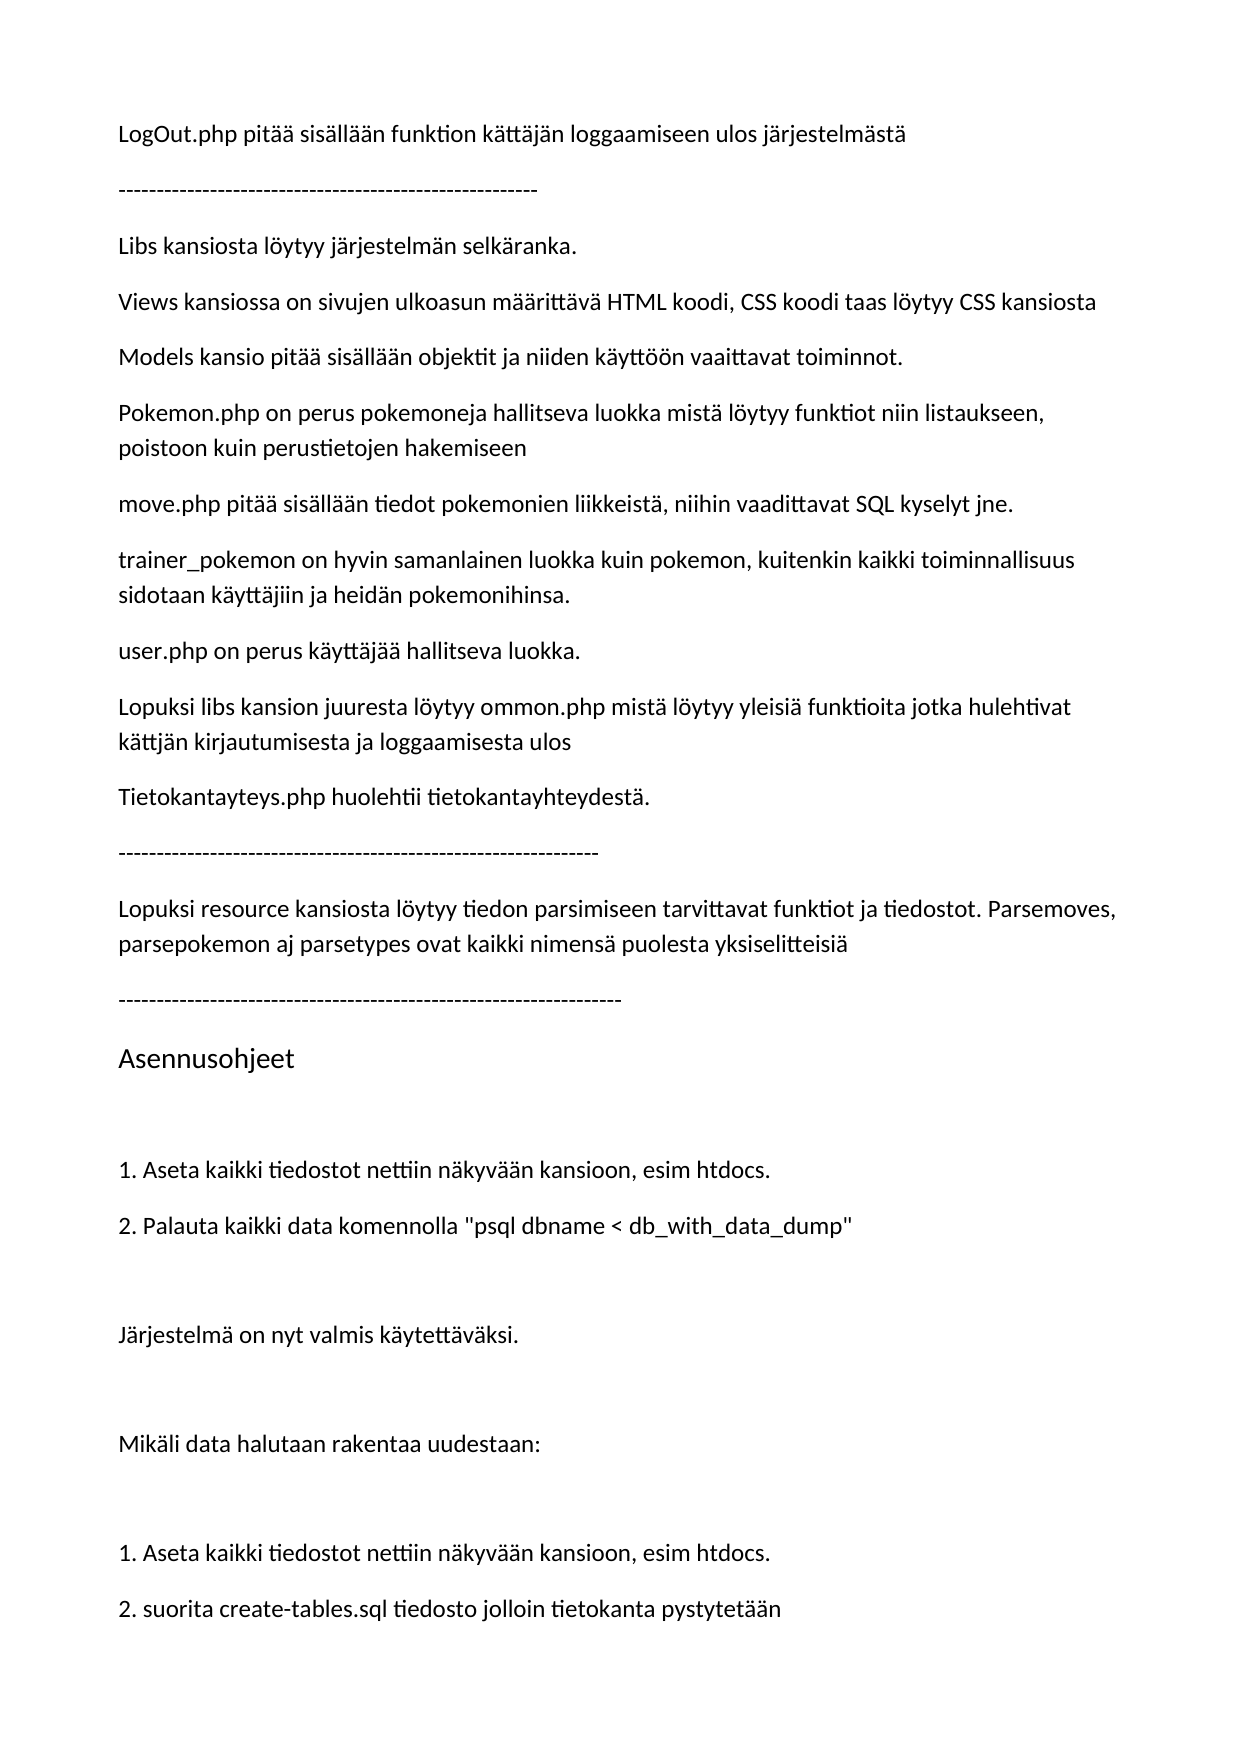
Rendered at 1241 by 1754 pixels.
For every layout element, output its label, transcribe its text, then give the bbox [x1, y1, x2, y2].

text 1. Aseta kaikki tiedostot nettiin näkyvään kansioon, esim htdocs. [118, 1537, 1122, 1567]
text Models kansio pitää sisällään objektit ja niiden käyttöön vaaittavat toiminnot. [118, 341, 1122, 372]
text user.php on perus käyttäjää hallitseva luokka. [118, 635, 1122, 665]
text 1. Aseta kaikki tiedostot nettiin näkyvään kansioon, esim htdocs. [118, 1154, 1122, 1185]
text move.php pitää sisällään tiedot pokemonien liikkeistä, niihin vaadittavat SQL kyselyt jne. [118, 488, 1122, 519]
text --------------------------------------------------------------- [118, 837, 1122, 868]
text Lopuksi libs kansion juuresta löytyy ommon.php mistä löytyy yleisiä funktioita jotka hulehtivat kättjän kirjautumisesta ja loggaamisesta ulos [118, 691, 1122, 756]
text 2. Palauta kaikki data komennolla "psql dbname < db_with_data_dump" [118, 1210, 1122, 1241]
text Mikäli data halutaan rakentaa uudestaan: [118, 1428, 1122, 1459]
text Asennusohjeet [118, 1040, 1122, 1075]
text Tietokantayteys.php huolehtii tietokantayhteydestä. [118, 781, 1122, 812]
text Lopuksi resource kansiosta löytyy tiedon parsimiseen tarvittavat funktiot ja tiedostot. Parsemoves, parsepokemon aj parsetypes ovat kaikki nimensä puolesta yksiselitteisiä [118, 893, 1122, 959]
text ------------------------------------------------------- [118, 174, 1122, 204]
text Views kansiossa on sivujen ulkoasun määrittävä HTML koodi, CSS koodi taas löytyy CSS kansiosta [118, 286, 1122, 316]
text Pokemon.php on perus pokemoneja hallitseva luokka mistä löytyy funktiot niin listaukseen, poistoon kuin perustietojen hakemiseen [118, 397, 1122, 463]
text ------------------------------------------------------------------ [118, 984, 1122, 1014]
text Järjestelmä on nyt valmis käytettäväksi. [118, 1319, 1122, 1350]
text LogOut.php pitää sisällään funktion kättäjän loggaamiseen ulos järjestelmästä [118, 118, 1122, 149]
text Libs kansiosta löytyy järjestelmän selkäranka. [118, 230, 1122, 260]
text trainer_pokemon on hyvin samanlainen luokka kuin pokemon, kuitenkin kaikki toiminnallisuus sidotaan käyttäjiin ja heidän pokemonihinsa. [118, 544, 1122, 609]
text 2. suorita create-tables.sql tiedosto jolloin tietokanta pystytetään [118, 1593, 1122, 1623]
